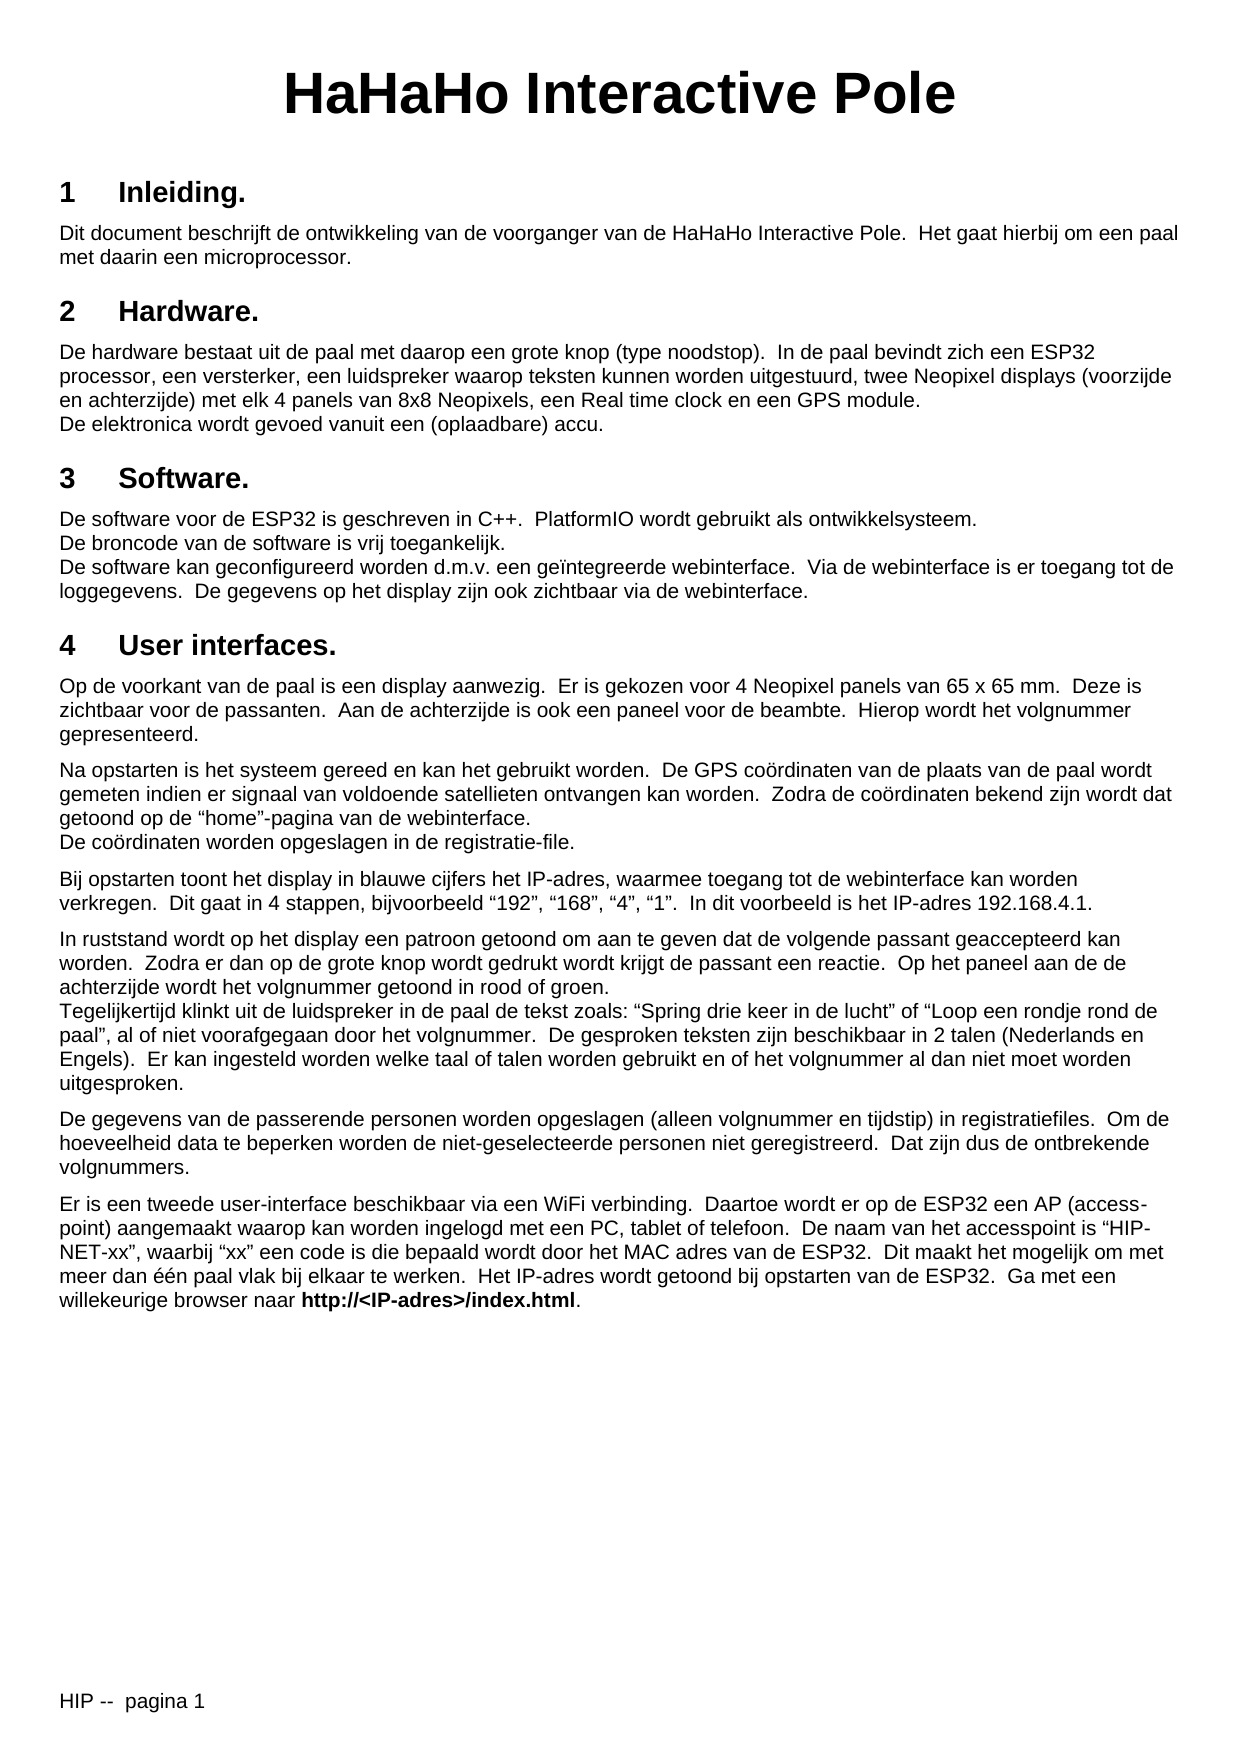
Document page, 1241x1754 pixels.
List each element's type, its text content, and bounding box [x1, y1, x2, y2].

text Op de voorkant van de paal is een display aanwezig. Er is gekozen voor 4 Neopixel panels van 65 x 65 mm. Deze is zichtbaar voor de passanten. Aan de achterzijde is ook een paneel voor de beambte. Hierop wordt het volgnummer gepresenteerd. [59, 674, 1181, 746]
text In ruststand wordt op het display een patroon getoond om aan te geven dat de volgende passant geaccepteerd kan worden. Zodra er dan op de grote knop wordt gedrukt wordt krijgt de passant een reactie. Op het paneel aan de de achterzijde wordt het volgnummer getoond in rood of groen. Tegelijkertijd klinkt uit de luidspreker in de paal de tekst zoals: “Spring drie keer in de lucht” of “Loop een rondje rond de paal”, al of niet voorafgegaan door het volgnummer. De gesproken teksten zijn beschikbaar in 2 talen (Nederlands en Engels). Er kan ingesteld worden welke taal of talen worden gebruikt en of het volgnummer al dan niet moet worden uitgesproken. [59, 927, 1181, 1095]
text De software voor de ESP32 is geschreven in C++. PlatformIO wordt gebruikt als ontwikkelsysteem. De broncode van de software is vrij toegankelijk. De software kan geconfigureerd worden d.m.v. een geïntegreerde webinterface. Via de webinterface is er toegang tot de loggegevens. De gegevens op het display zijn ook zichtbaar via de webinterface. [59, 507, 1181, 603]
text Er is een tweede user-interface beschikbaar via een WiFi verbinding. Daartoe wordt er op de ESP32 een AP (access­point) aangemaakt waarop kan worden ingelogd met een PC, tablet of telefoon. De naam van het accesspoint is “HIP-NET-xx”, waarbij “xx” een code is die bepaald wordt door het MAC adres van de ESP32. Dit maakt het mogelijk om met meer dan één paal vlak bij elkaar te werken. Het IP-adres wordt getoond bij opstarten van de ESP32. Ga met een willekeurige browser naar http://<IP-adres>/index.html. [59, 1192, 1181, 1311]
text Bij opstarten toont het display in blauwe cijfers het IP-adres, waarmee toegang tot de webinterface kan worden verkregen. Dit gaat in 4 stappen, bijvoorbeeld “192”, “168”, “4”, “1”. In dit voorbeeld is het IP-adres 192.168.4.1. [59, 867, 1181, 914]
subtitle Hardware. [59, 294, 1181, 328]
subtitle Software. [59, 461, 1181, 494]
text HaHaHo Interactive Pole [59, 59, 1181, 126]
subtitle Inleiding. [59, 175, 1181, 209]
text Na opstarten is het systeem gereed en kan het gebruikt worden. De GPS coördinaten van de plaats van de paal wordt gemeten indien er signaal van voldoende satellieten ontvangen kan worden. Zodra de coördinaten bekend zijn wordt dat getoond op de “home”-pagina van de webinterface. De coördinaten worden opgeslagen in de registratie-file. [59, 758, 1181, 854]
subtitle User interfaces. [59, 628, 1181, 661]
text De gegevens van de passerende personen worden opgeslagen (alleen volgnummer en tijdstip) in registratiefiles. Om de hoeveelheid data te beperken worden de niet-geselecteerde personen niet geregistreerd. Dat zijn dus de ontbrekende volgnummers. [59, 1107, 1181, 1179]
text De hardware bestaat uit de paal met daarop een grote knop (type noodstop). In de paal bevindt zich een ESP32 processor, een versterker, een luidspreker waarop teksten kunnen worden uitgestuurd, twee Neopixel displays (voorzijde en achterzijde) met elk 4 panels van 8x8 Neopixels, een Real time clock en een GPS module. De elektronica wordt gevoed vanuit een (oplaadbare) accu. [59, 340, 1181, 436]
text Dit document beschrijft de ontwikkeling van de voorganger van de HaHaHo Interactive Pole. Het gaat hierbij om een paal met daarin een microprocessor. [59, 221, 1181, 269]
